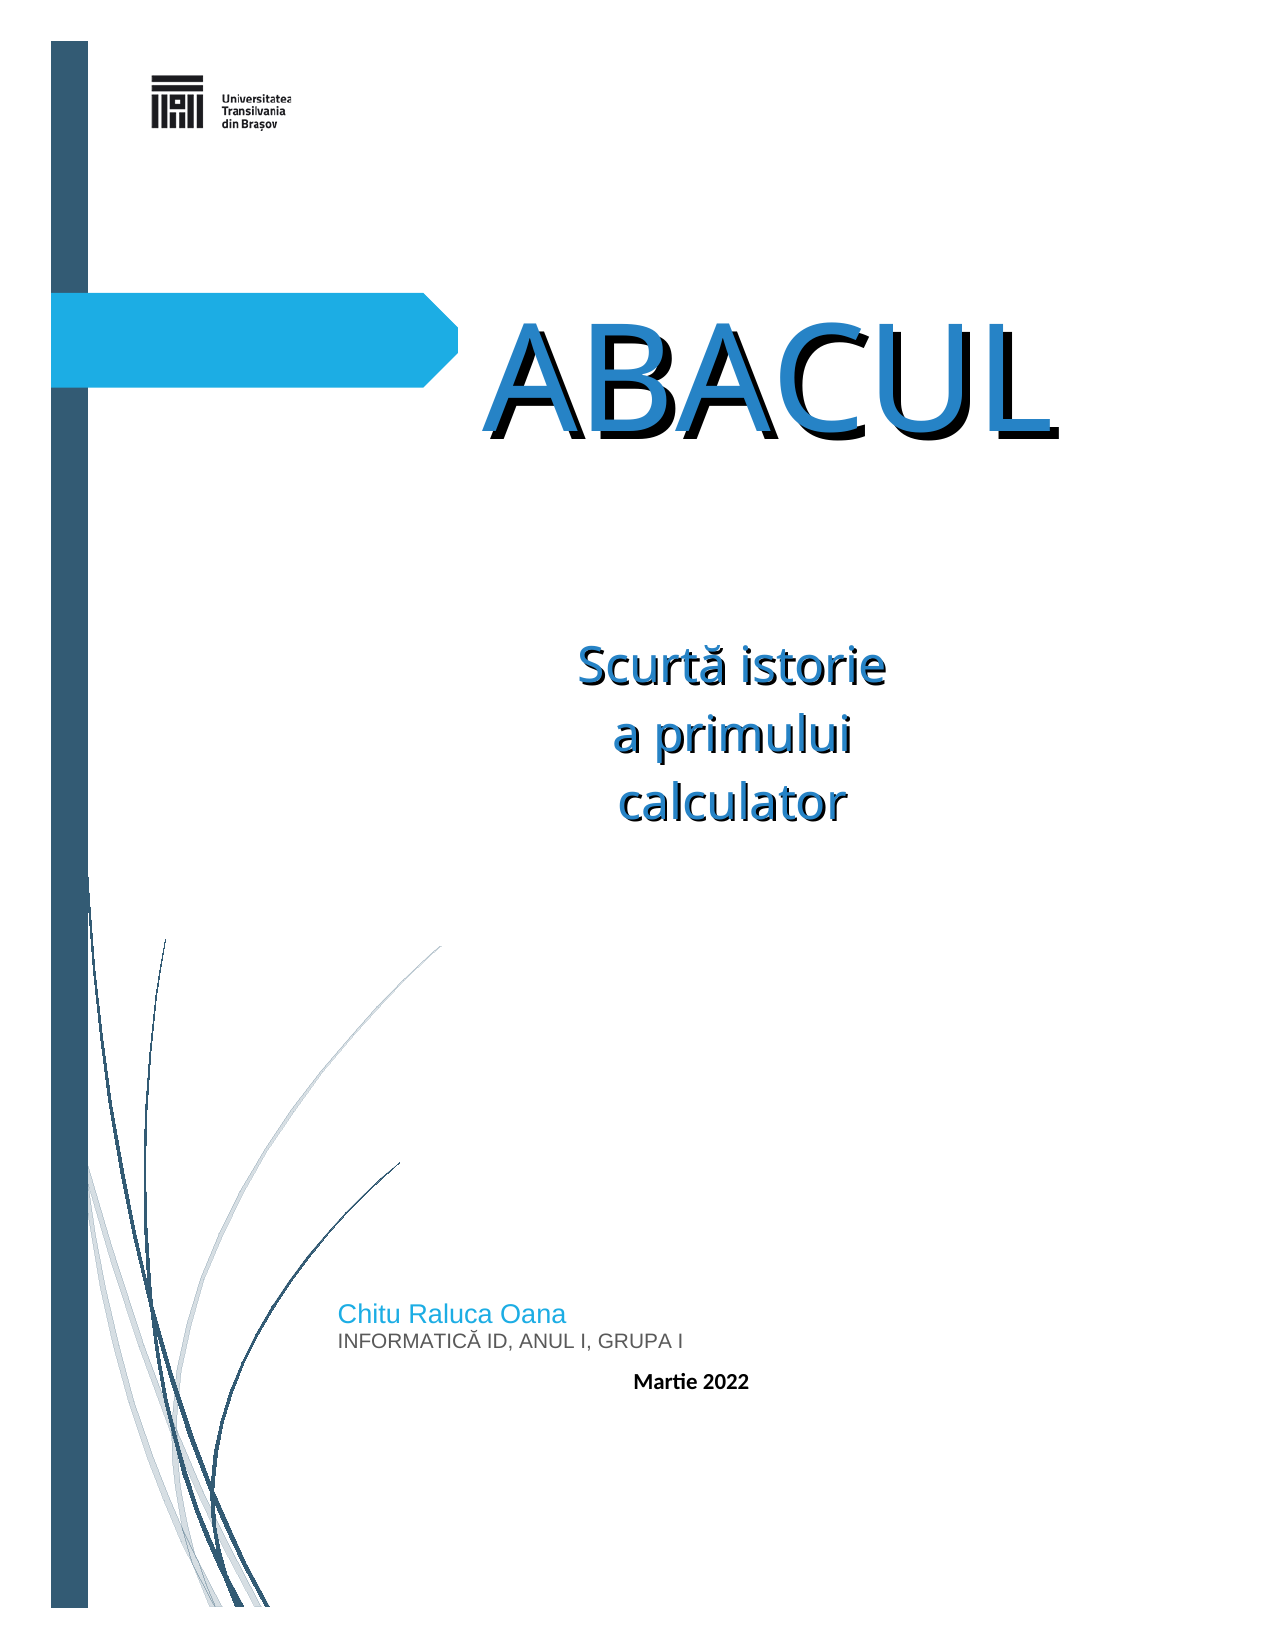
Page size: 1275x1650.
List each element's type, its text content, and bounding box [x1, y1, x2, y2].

text Scurtă istorie a primului calculator [189, 629, 1275, 834]
text Informatică ID, anul I, grupa I [337, 1329, 937, 1353]
text Chitu Raluca Oana [337, 1298, 937, 1329]
text ABACUL [474, 271, 1061, 475]
text Martie 2022 [514, 1367, 868, 1395]
